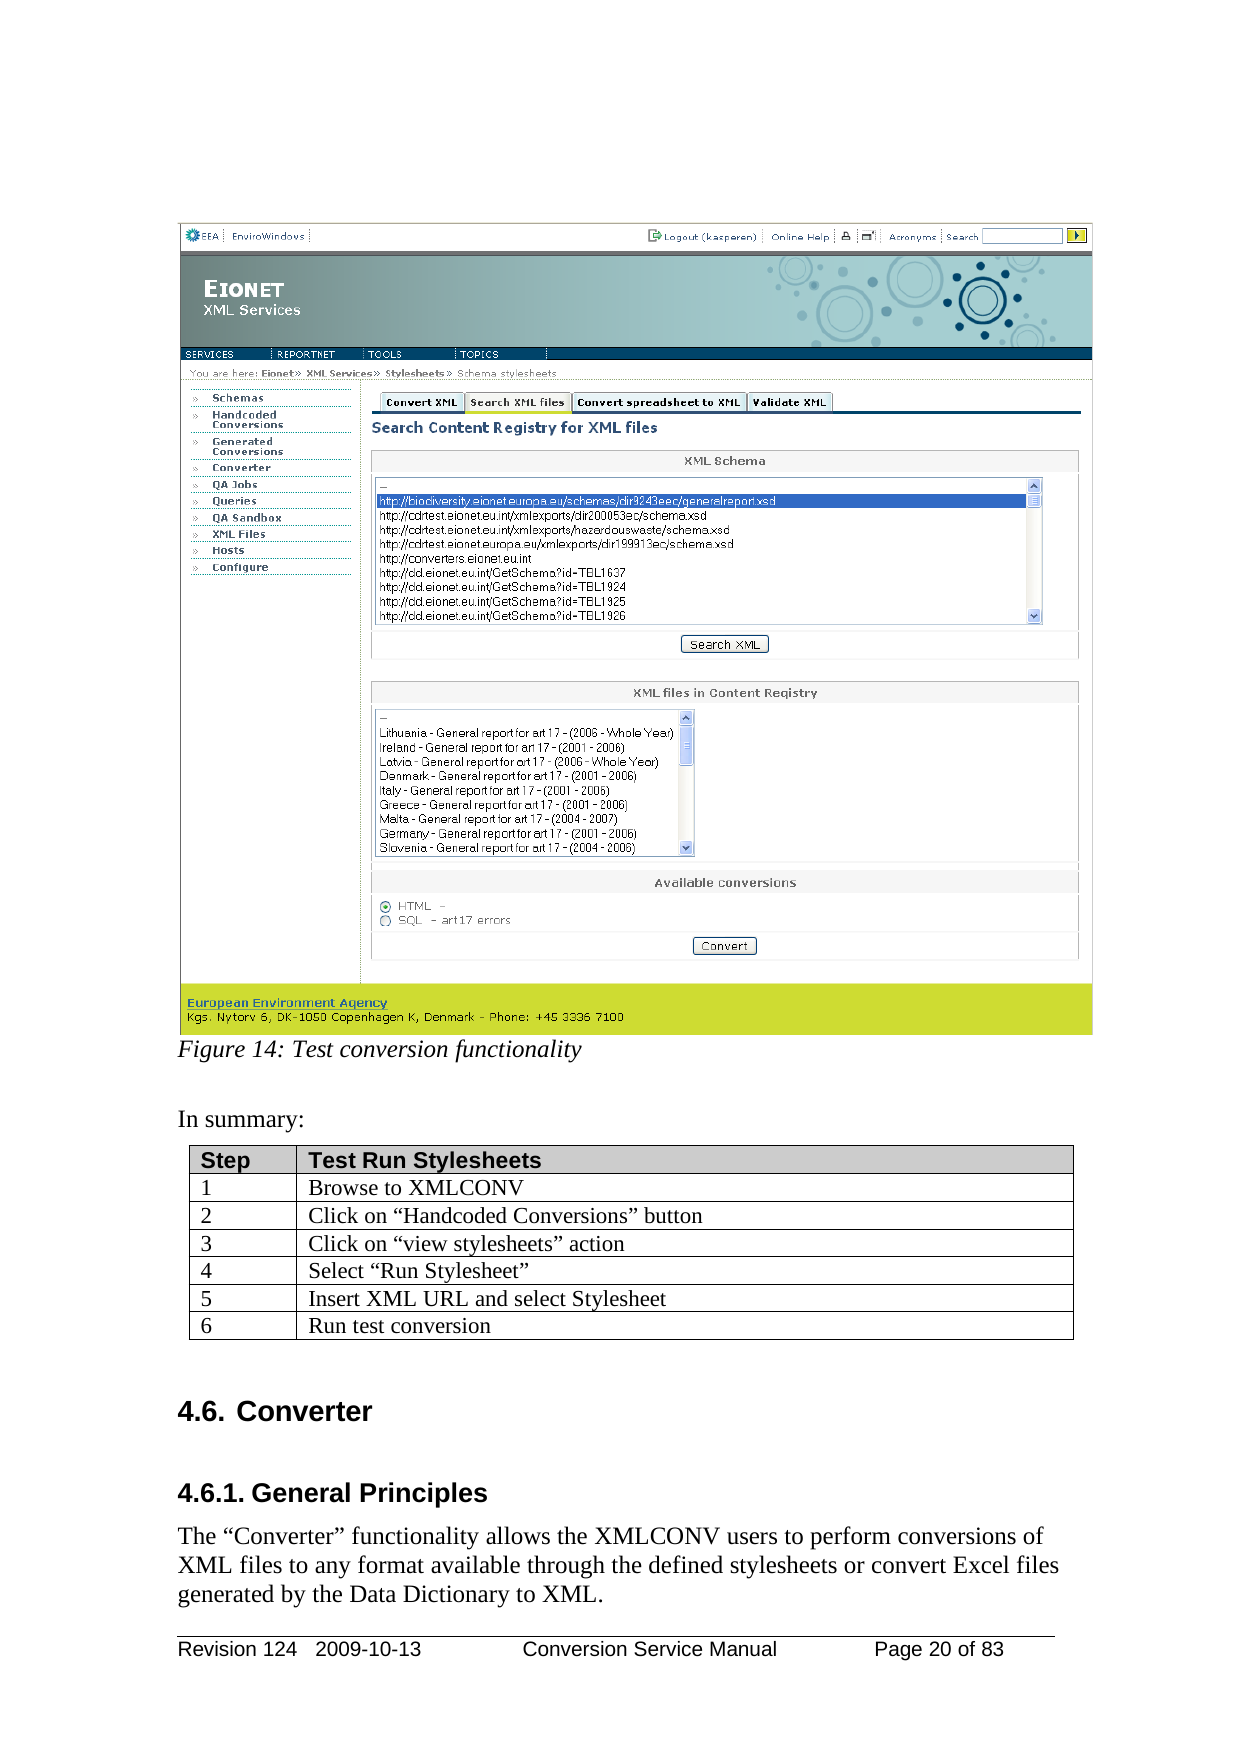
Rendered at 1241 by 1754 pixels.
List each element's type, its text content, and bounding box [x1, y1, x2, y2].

table_cell Browse to XMLCONV [297, 1174, 1073, 1201]
text Figure 14: Test conversion functionality [177, 1035, 1092, 1063]
table_cell Run test conversion [297, 1312, 1073, 1339]
text In summary: [177, 1104, 1092, 1133]
text The “Converter” functionality allows the XMLCONV users to perform conversions of XML files to any format available through the defined stylesheets or convert Excel files generated by the Data Dictionary to XML. [177, 1521, 1092, 1608]
table_cell 6 [190, 1312, 296, 1339]
table_header Step [190, 1146, 296, 1173]
subtitle Converter [177, 1394, 1092, 1427]
table_cell Click on “view stylesheets” action [297, 1230, 1073, 1256]
table_cell Select “Run Stylesheet” [297, 1257, 1073, 1284]
table_cell 5 [190, 1285, 296, 1311]
subtitle General Principles [177, 1477, 1092, 1508]
table_cell Click on “Handcoded Conversions” button [297, 1202, 1073, 1228]
table_header Test Run Stylesheets [297, 1146, 1073, 1173]
table_cell 2 [190, 1202, 296, 1228]
table_cell 1 [190, 1174, 296, 1201]
table_cell 3 [190, 1230, 296, 1256]
table_cell 4 [190, 1257, 296, 1284]
table_cell Insert XML URL and select Stylesheet [297, 1285, 1073, 1311]
